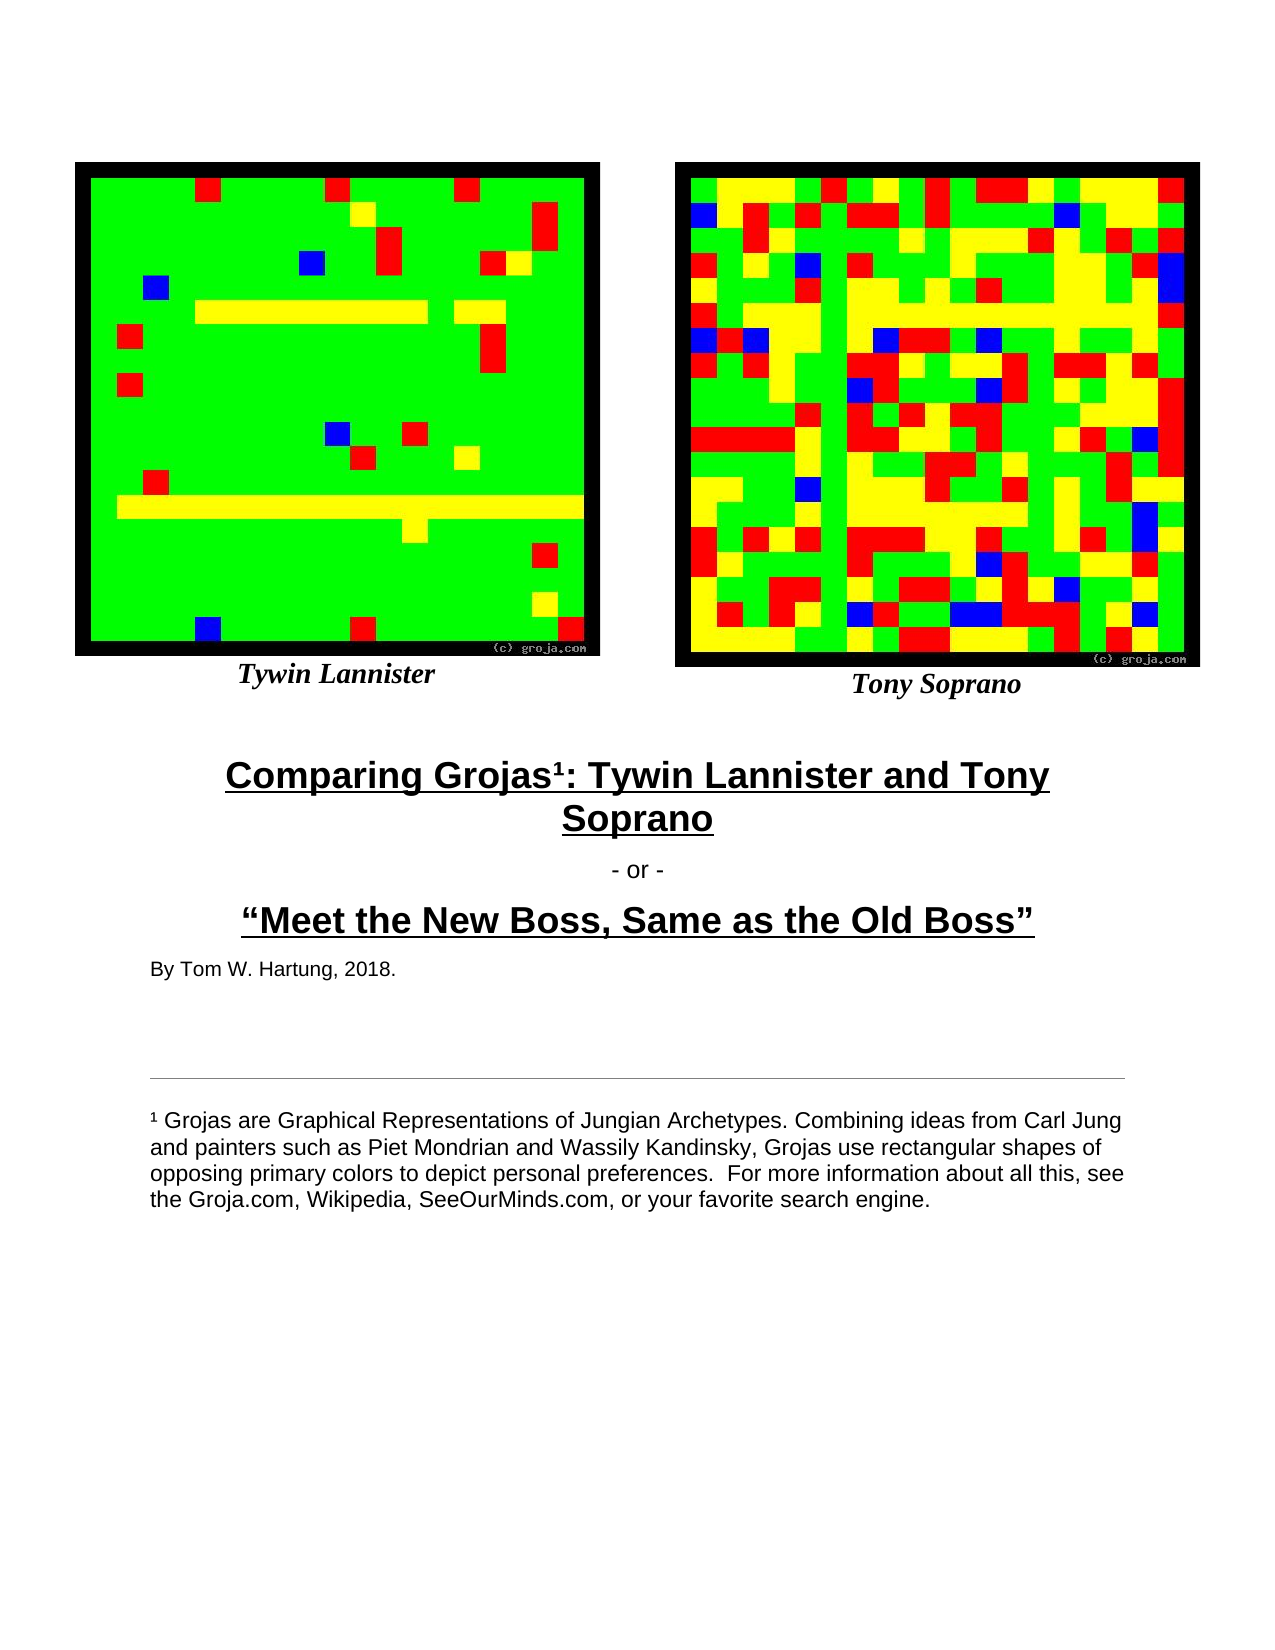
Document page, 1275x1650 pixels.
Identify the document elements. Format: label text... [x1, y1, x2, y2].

text Tony Soprano [675, 667, 1200, 700]
text ¹ Grojas are Graphical Representations of Jungian Archetypes. Combining ideas from Carl Jung and painters such as Piet Mondrian and Wassily Kandinsky, Grojas use rectangular shapes of opposing primary colors to depict personal preferences. For more information about all this, see the Groja.com, Wikipedia, SeeOurMinds.com, or your favorite search engine. [150, 1107, 1125, 1213]
picture [75, 162, 600, 656]
picture [675, 162, 1200, 667]
text “Meet the New Boss, Same as the Old Boss” [150, 898, 1125, 942]
text Comparing Grojas¹: Tywin Lannister and Tony Soprano [150, 753, 1125, 840]
text By Tom W. Hartung, 2018. [150, 957, 1125, 981]
text - or - [150, 855, 1125, 883]
text Tywin Lannister [75, 656, 600, 689]
